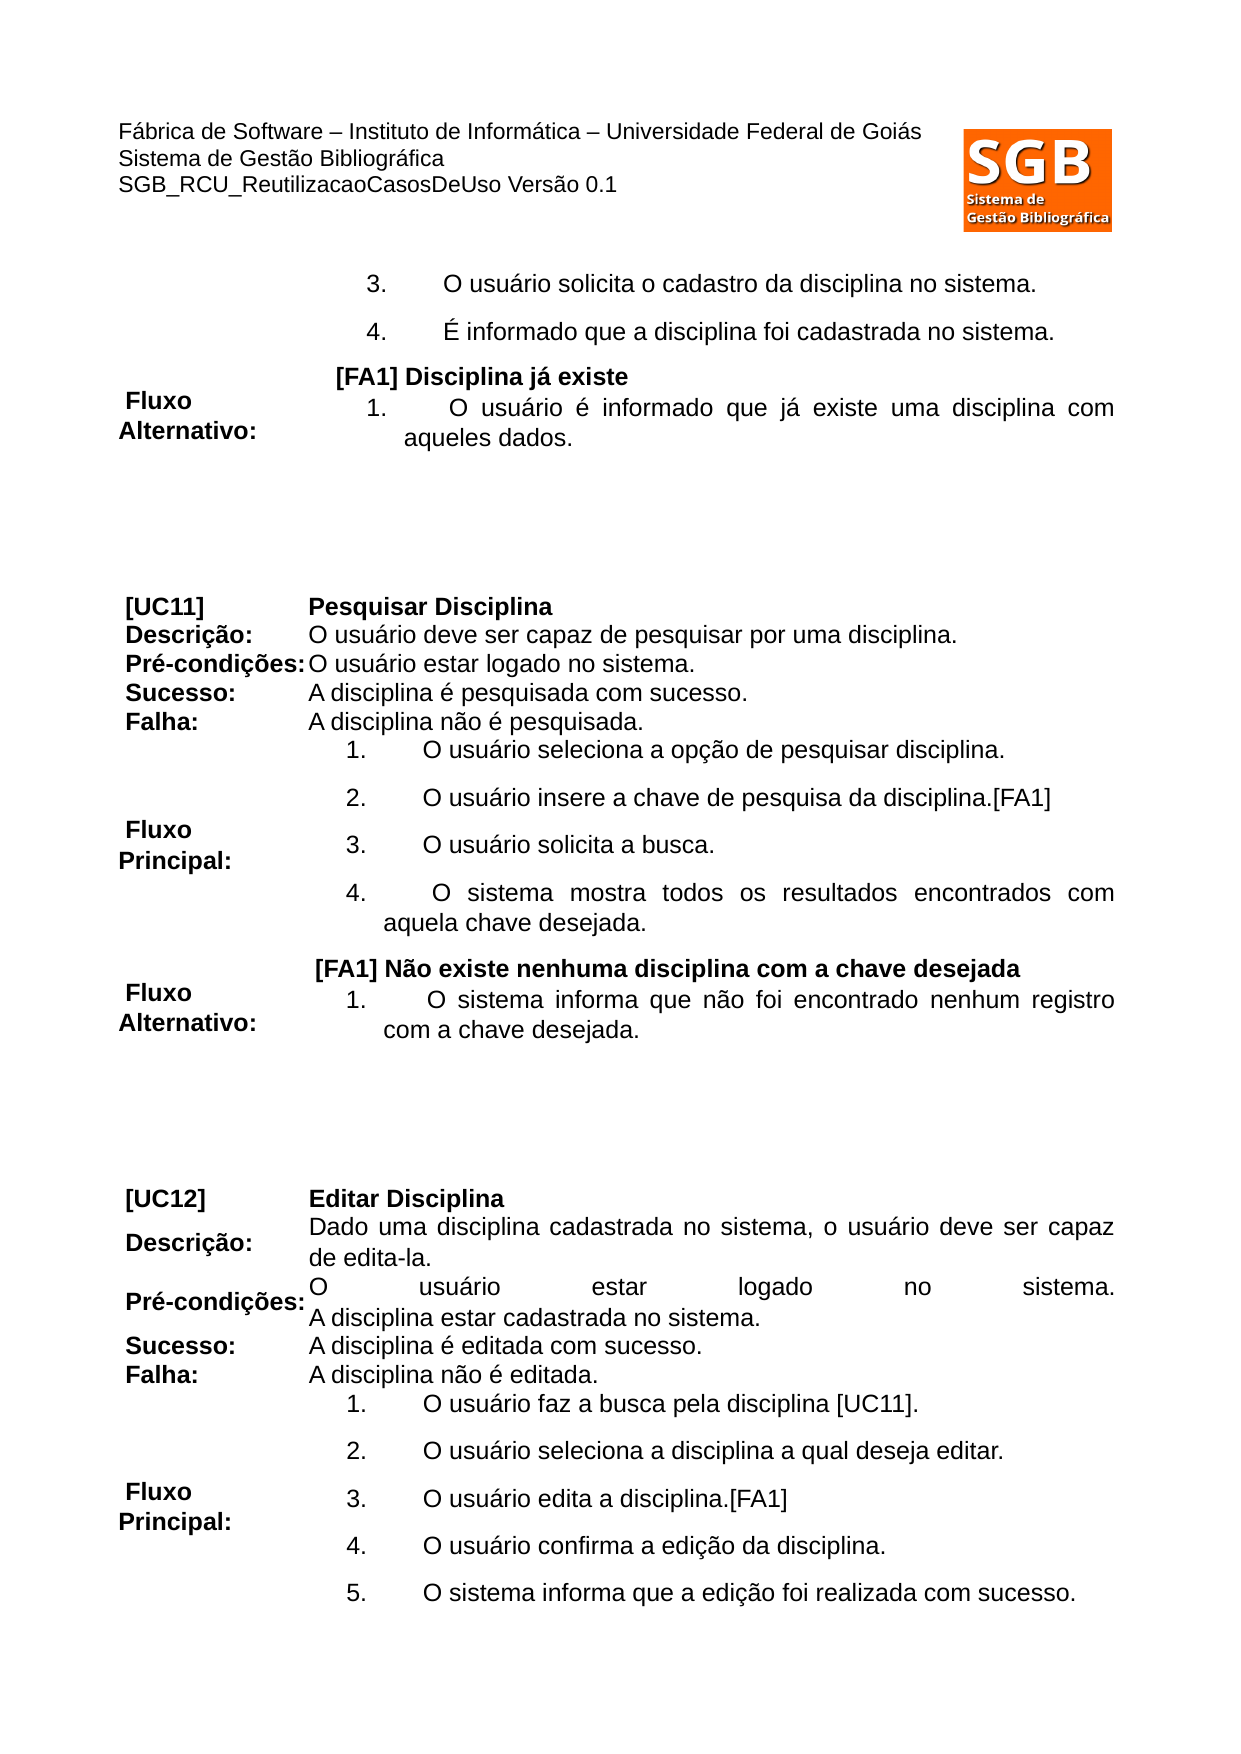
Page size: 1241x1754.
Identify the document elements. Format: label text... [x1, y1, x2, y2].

table_cell Pré-condições: [118, 649, 308, 678]
table_cell 1. O usuário seleciona a opção de pesquisar disciplina. 2. O usuário insere a chave de pesquisa da disciplina.[FA1] 3. O usuário solicita a busca. 4. O sistema mostra todos os resultados encontrados com aquela chave desejada. [308, 736, 1116, 954]
table_cell [FA1] Não existe nenhuma disciplina com a chave desejada 1. O sistema informa que não foi encontrado nenhum registro com a chave desejada. [308, 954, 1116, 1061]
table_cell O usuário estar logado no sistema. A disciplina estar cadastrada no sistema. [309, 1272, 1116, 1331]
table_cell O usuário deve ser capaz de pesquisar por uma disciplina. [308, 621, 1116, 649]
table_cell [118, 269, 329, 362]
table_cell A disciplina é editada com sucesso. [309, 1331, 1116, 1360]
table_cell Dado uma disciplina cadastrada no sistema, o usuário deve ser capaz de edita-la. [309, 1213, 1116, 1272]
table_cell A disciplina não é editada. [309, 1360, 1116, 1389]
table_cell Falha: [118, 1360, 308, 1389]
table_header Pesquisar Disciplina [308, 592, 1116, 621]
table_header Editar Disciplina [309, 1184, 1116, 1212]
table_cell Pré-condições: [118, 1272, 308, 1331]
table_cell Descrição: [118, 621, 308, 649]
table_cell Descrição: [118, 1213, 308, 1272]
table_cell A disciplina é pesquisada com sucesso. [308, 678, 1116, 707]
table_header [UC11] [118, 592, 308, 621]
table_cell Fluxo Alternativo: [118, 954, 308, 1061]
table_cell Fluxo Principal: [118, 1389, 308, 1624]
table_cell A disciplina não é pesquisada. [308, 707, 1116, 736]
picture [963, 129, 1112, 232]
table_cell Sucesso: [118, 678, 308, 707]
table_cell Fluxo Alternativo: [118, 362, 329, 469]
table_cell 3. O usuário solicita o cadastro da disciplina no sistema. 4. É informado que a disciplina foi cadastrada no sistema. [329, 269, 1116, 362]
table_cell O usuário estar logado no sistema. [308, 649, 1116, 678]
table_cell 1. O usuário faz a busca pela disciplina [UC11]. 2. O usuário seleciona a disciplina a qual deseja editar. 3. O usuário edita a disciplina.[FA1] 4. O usuário confirma a edição da disciplina. 5. O sistema informa que a edição foi realizada com sucesso. [309, 1389, 1116, 1624]
table_cell Sucesso: [118, 1331, 308, 1360]
table_cell Fluxo Principal: [118, 736, 308, 954]
table_cell [FA1] Disciplina já existe 1. O usuário é informado que já existe uma disciplina com aqueles dados. [329, 362, 1116, 469]
table_cell Falha: [118, 707, 308, 736]
table_header [UC12] [118, 1184, 308, 1212]
